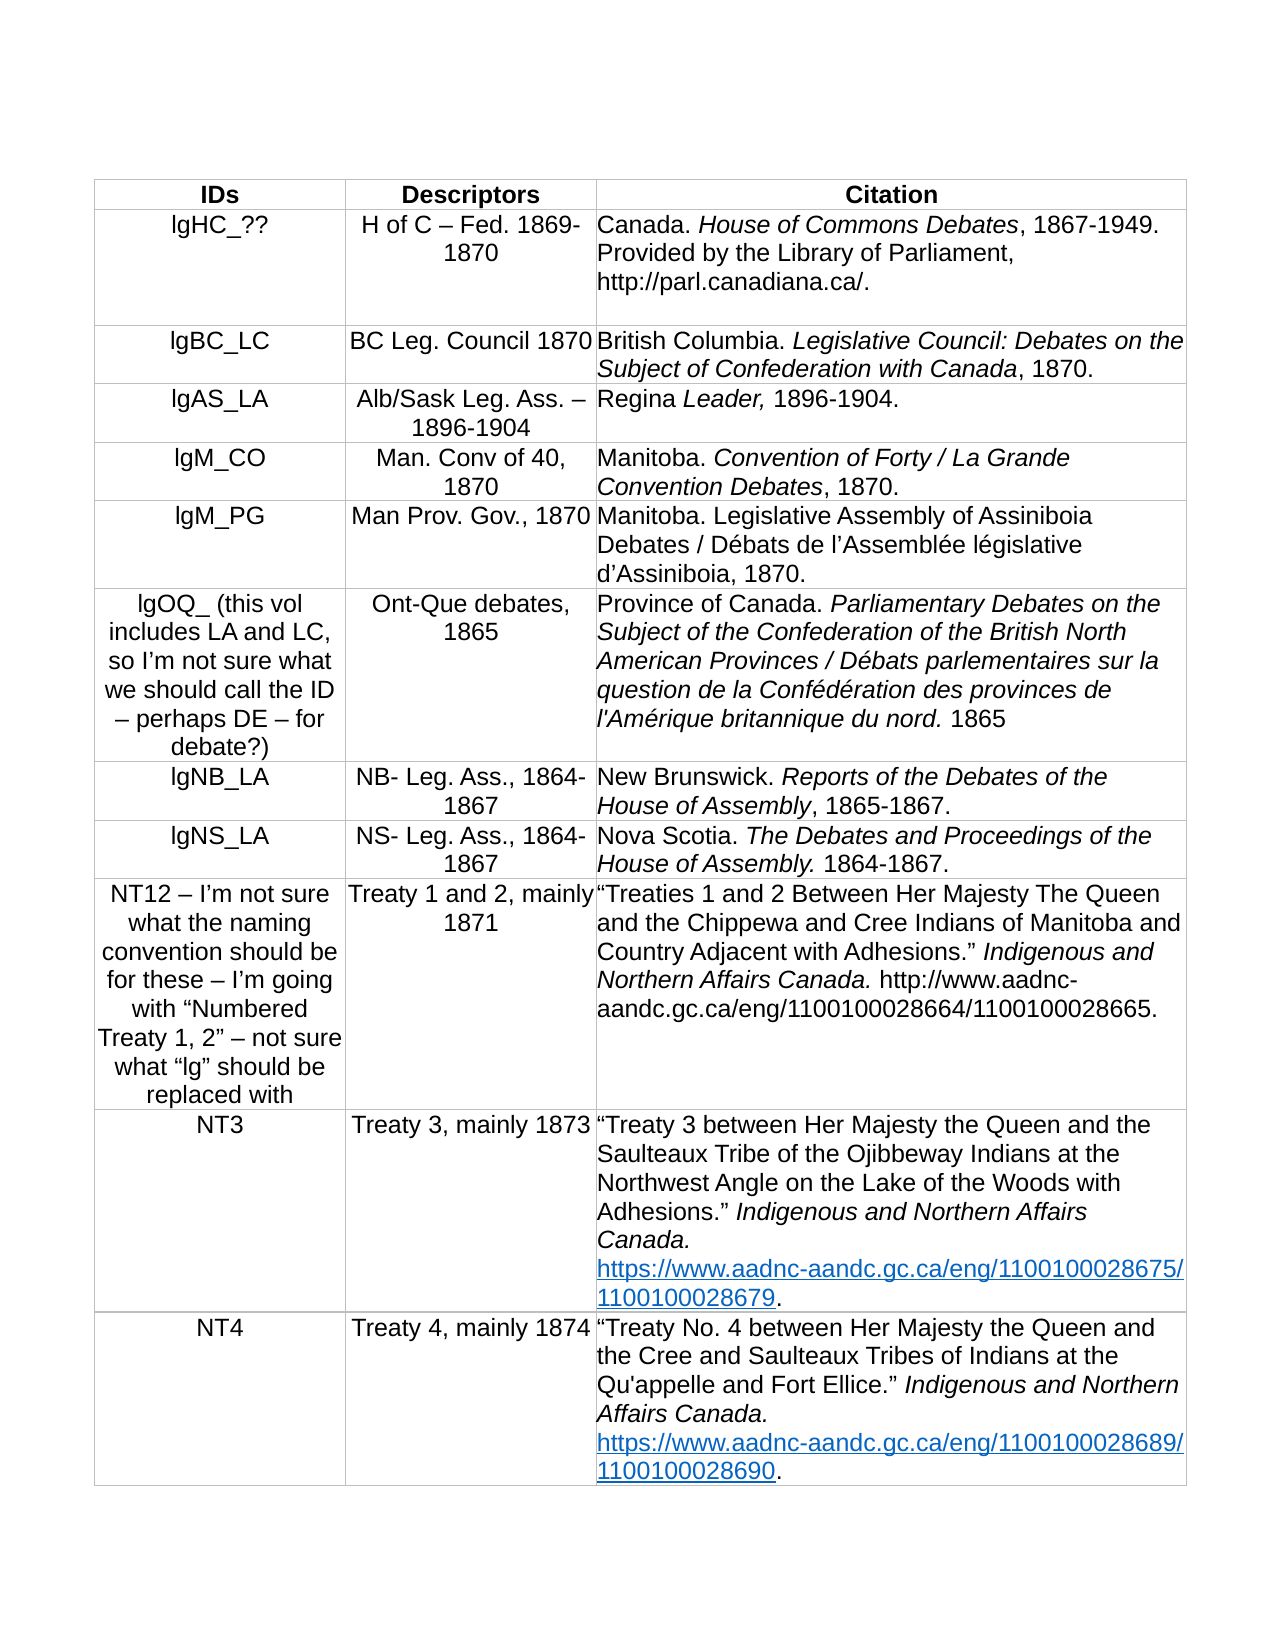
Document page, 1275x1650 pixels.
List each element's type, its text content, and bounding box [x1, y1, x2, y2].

table_cell Regina Leader, 1896-1904. [597, 384, 1186, 442]
table_header Citation [597, 180, 1186, 208]
table_cell Alb/Sask Leg. Ass. – 1896-1904 [346, 384, 596, 442]
table_cell “Treaty No. 4 between Her Majesty the Queen and the Cree and Saulteaux Tribes of Indians at the Qu'appelle and Fort Ellice.” Indigenous and Northern Affairs Canada. https://www.aadnc-aandc.gc.ca/eng/1100100028689/1100100028690. [597, 1313, 1186, 1485]
table_cell Treaty 4, mainly 1874 [346, 1313, 596, 1485]
table_cell NT3 [95, 1110, 345, 1311]
table_cell BC Leg. Council 1870 [346, 326, 596, 383]
table_cell Canada. House of Commons Debates, 1867-1949. Provided by the Library of Parliament, http://parl.canadiana.ca/. [597, 210, 1186, 324]
table_cell Manitoba. Convention of Forty / La Grande Convention Debates, 1870. [597, 443, 1186, 500]
table_cell NS- Leg. Ass., 1864-1867 [346, 821, 596, 878]
table_cell lgAS_LA [95, 384, 345, 442]
table_cell Manitoba. Legislative Assembly of Assiniboia Debates / Débats de l’Assemblée législative d’Assiniboia, 1870. [597, 501, 1186, 587]
table_cell Treaty 1 and 2, mainly 1871 [346, 879, 596, 1109]
table_header Descriptors [346, 180, 596, 208]
table_cell H of C – Fed. 1869-1870 [346, 210, 596, 324]
table_cell lgBC_LC [95, 326, 345, 383]
table_cell NB- Leg. Ass., 1864-1867 [346, 762, 596, 819]
table_cell lgNS_LA [95, 821, 345, 878]
table_cell lgM_PG [95, 501, 345, 587]
table_cell Province of Canada. Parliamentary Debates on the Subject of the Confederation of the British North American Provinces / Débats parlementaires sur la question de la Confédération des provinces de l'Amérique britannique du nord. 1865 [597, 589, 1186, 761]
table_cell Ont-Que debates, 1865 [346, 589, 596, 761]
table_cell lgOQ_ (this vol includes LA and LC, so I’m not sure what we should call the ID – perhaps DE – for debate?) [95, 589, 345, 761]
table_cell “Treaty 3 between Her Majesty the Queen and the Saulteaux Tribe of the Ojibbeway Indians at the Northwest Angle on the Lake of the Woods with Adhesions.” Indigenous and Northern Affairs Canada. https://www.aadnc-aandc.gc.ca/eng/1100100028675/1100100028679. [597, 1110, 1186, 1311]
table_cell “Treaties 1 and 2 Between Her Majesty The Queen and the Chippewa and Cree Indians of Manitoba and Country Adjacent with Adhesions.” Indigenous and Northern Affairs Canada. http://www.aadnc-aandc.gc.ca/eng/1100100028664/1100100028665. [597, 879, 1186, 1109]
table_cell British Columbia. Legislative Council: Debates on the Subject of Confederation with Canada, 1870. [597, 326, 1186, 383]
table_cell Nova Scotia. The Debates and Proceedings of the House of Assembly. 1864-1867. [597, 821, 1186, 878]
table_cell lgNB_LA [95, 762, 345, 819]
table_cell Man. Conv of 40, 1870 [346, 443, 596, 500]
table_cell Man Prov. Gov., 1870 [346, 501, 596, 587]
table_cell Treaty 3, mainly 1873 [346, 1110, 596, 1311]
table_cell New Brunswick. Reports of the Debates of the House of Assembly, 1865-1867. [597, 762, 1186, 819]
table_cell NT12 – I’m not sure what the naming convention should be for these – I’m going with “Numbered Treaty 1, 2” – not sure what “lg” should be replaced with [95, 879, 345, 1109]
table_cell lgM_CO [95, 443, 345, 500]
table_cell lgHC_?? [95, 210, 345, 324]
table_cell NT4 [95, 1313, 345, 1485]
table_header IDs [95, 180, 345, 208]
